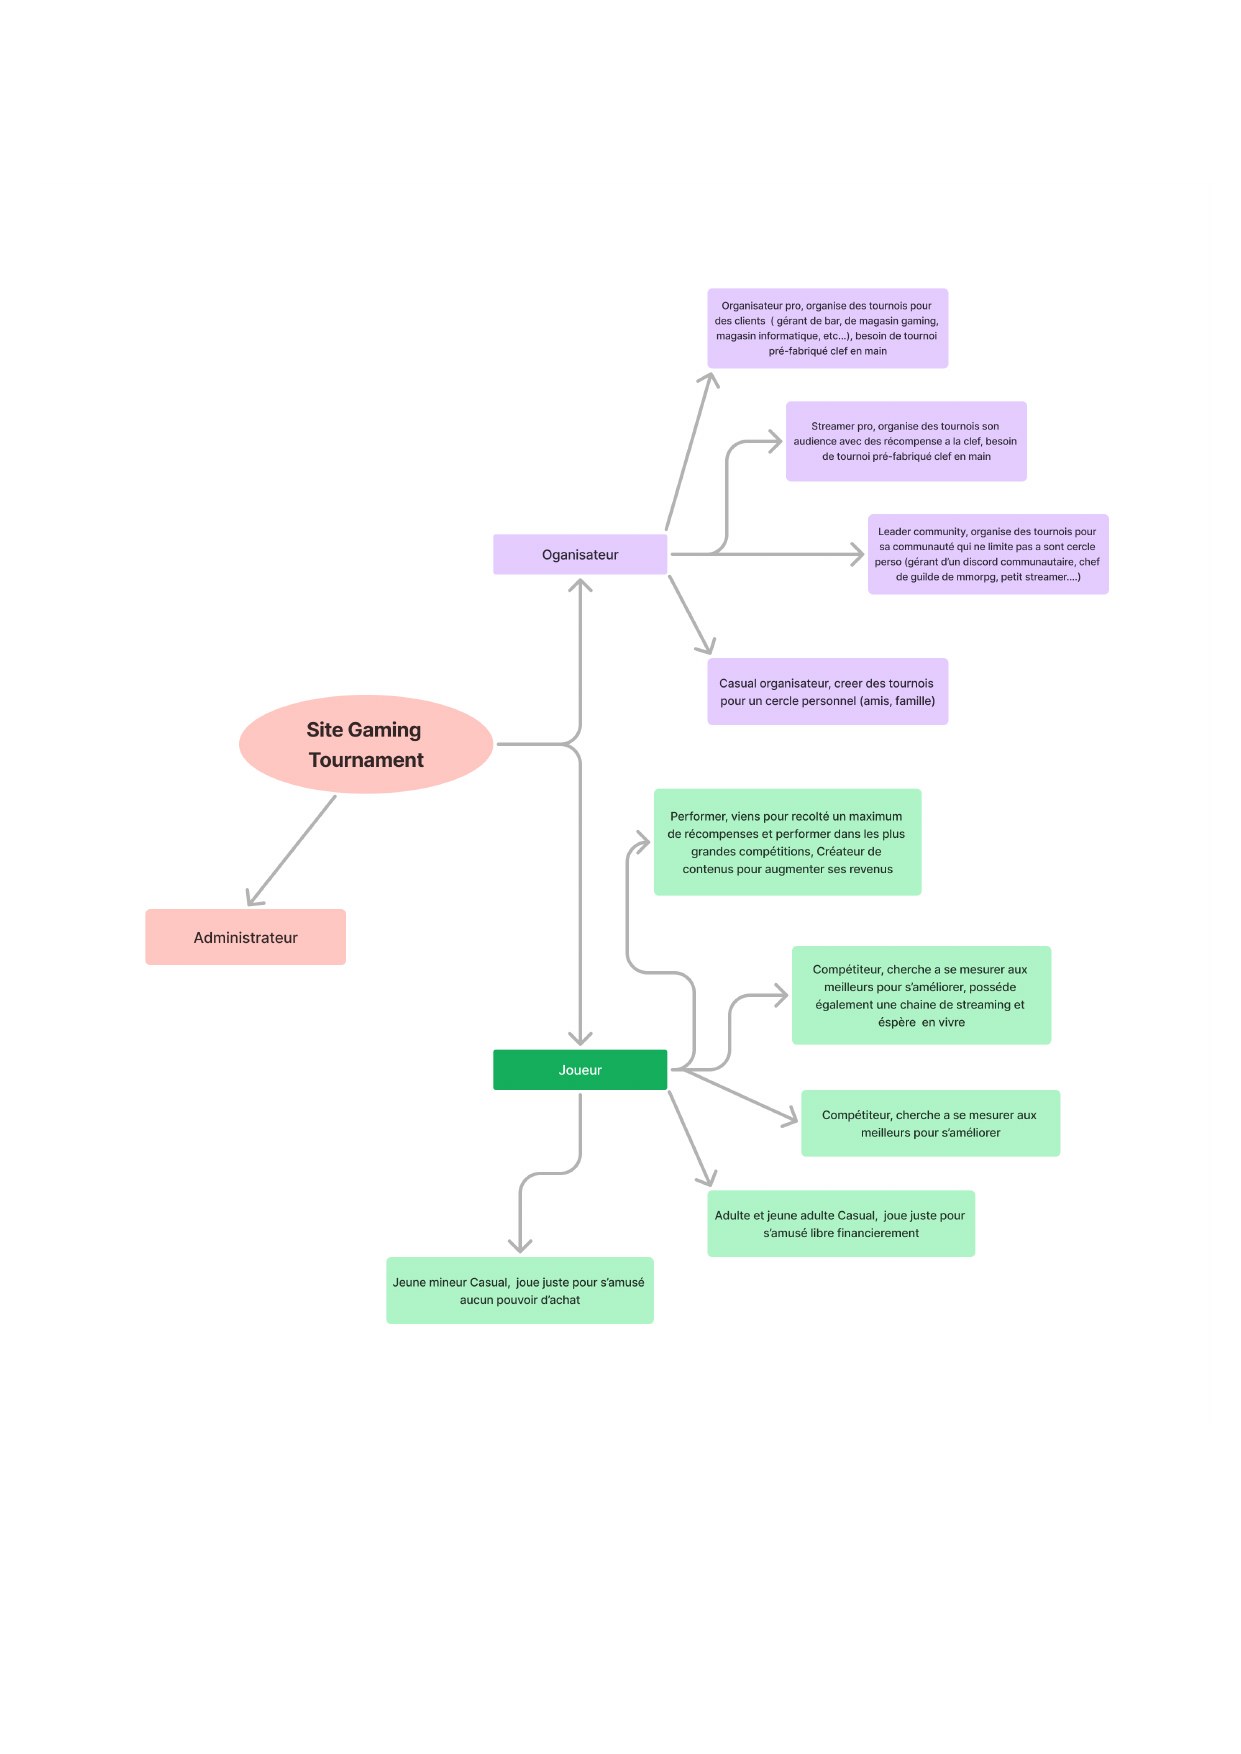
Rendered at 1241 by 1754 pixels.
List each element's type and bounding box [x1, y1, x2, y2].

picture [38, 181, 1216, 1431]
